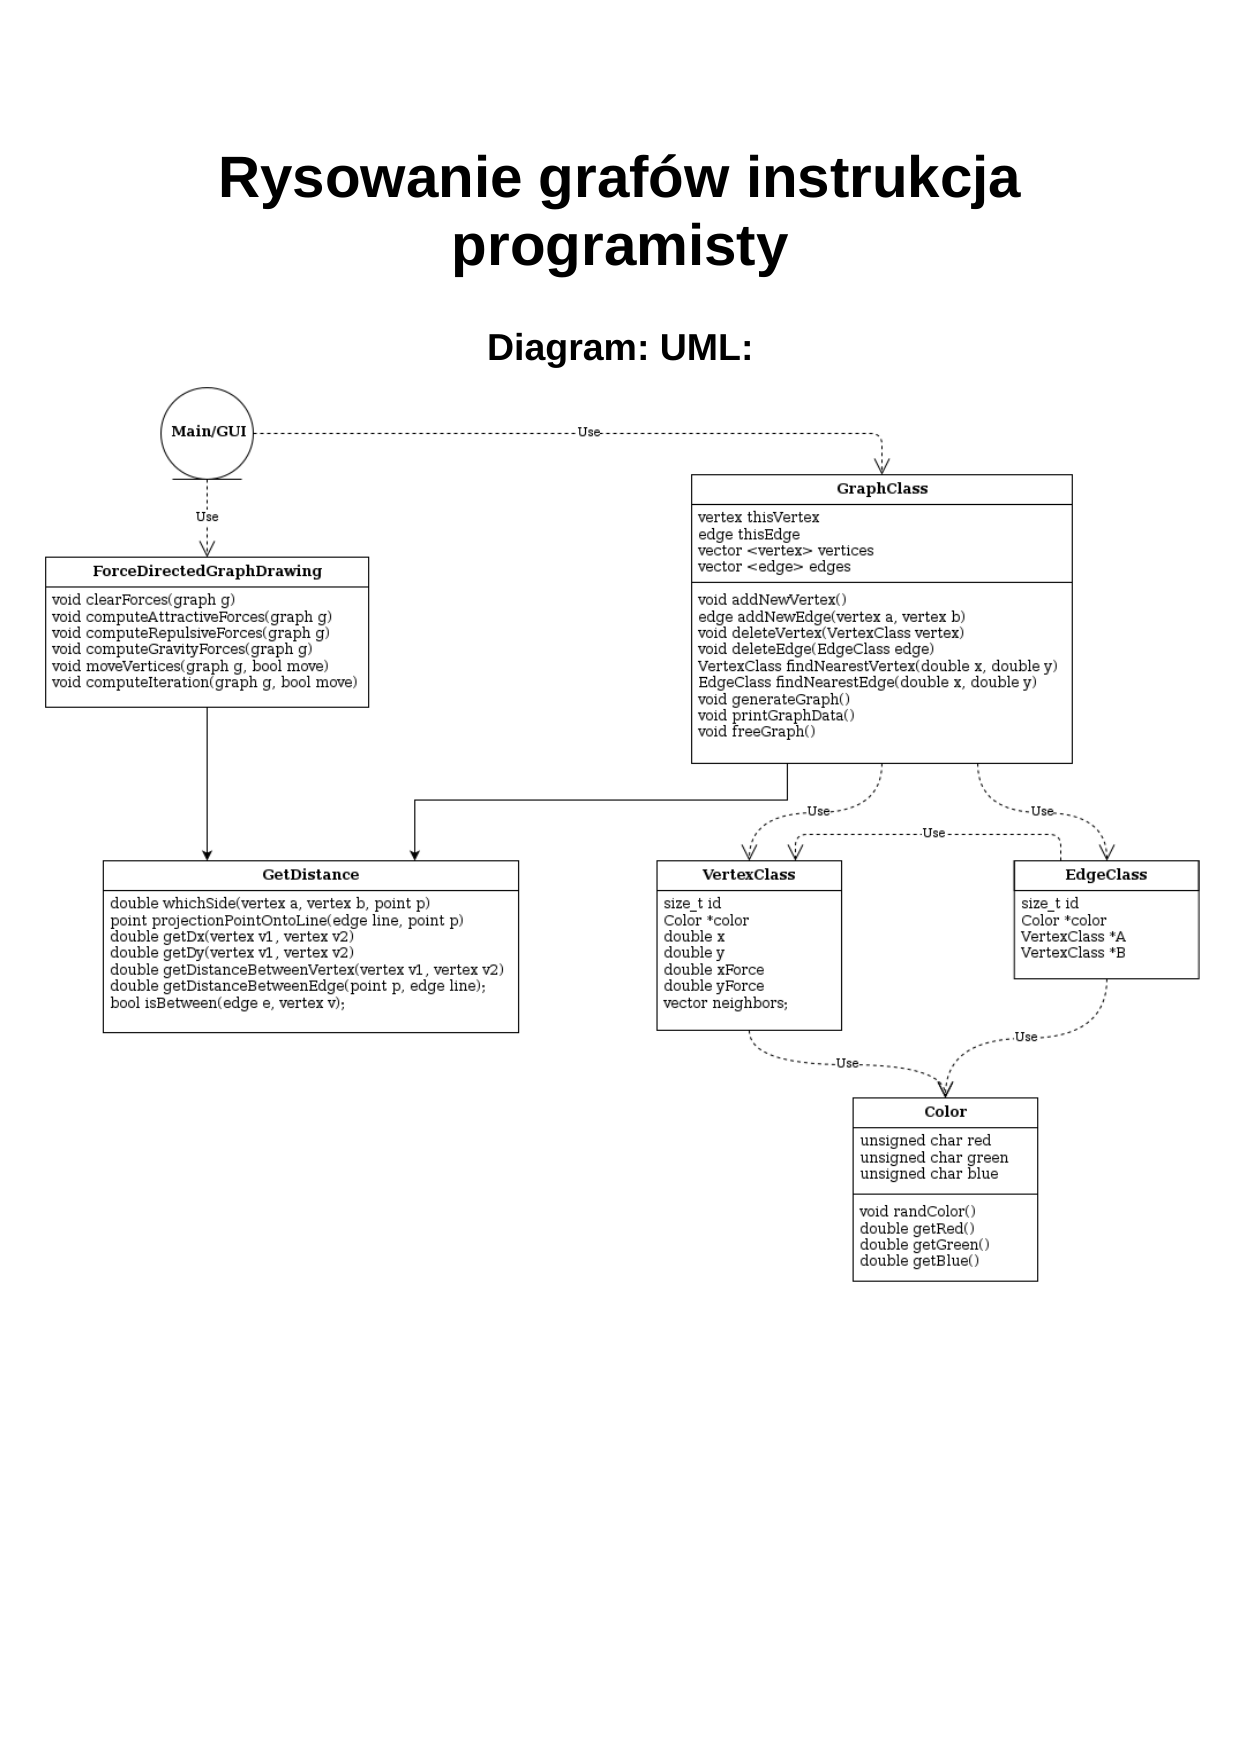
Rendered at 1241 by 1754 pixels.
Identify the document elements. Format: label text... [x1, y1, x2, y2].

subtitle Diagram: UML: [118, 325, 1122, 368]
title Rysowanie grafów instrukcja programisty [118, 143, 1122, 277]
